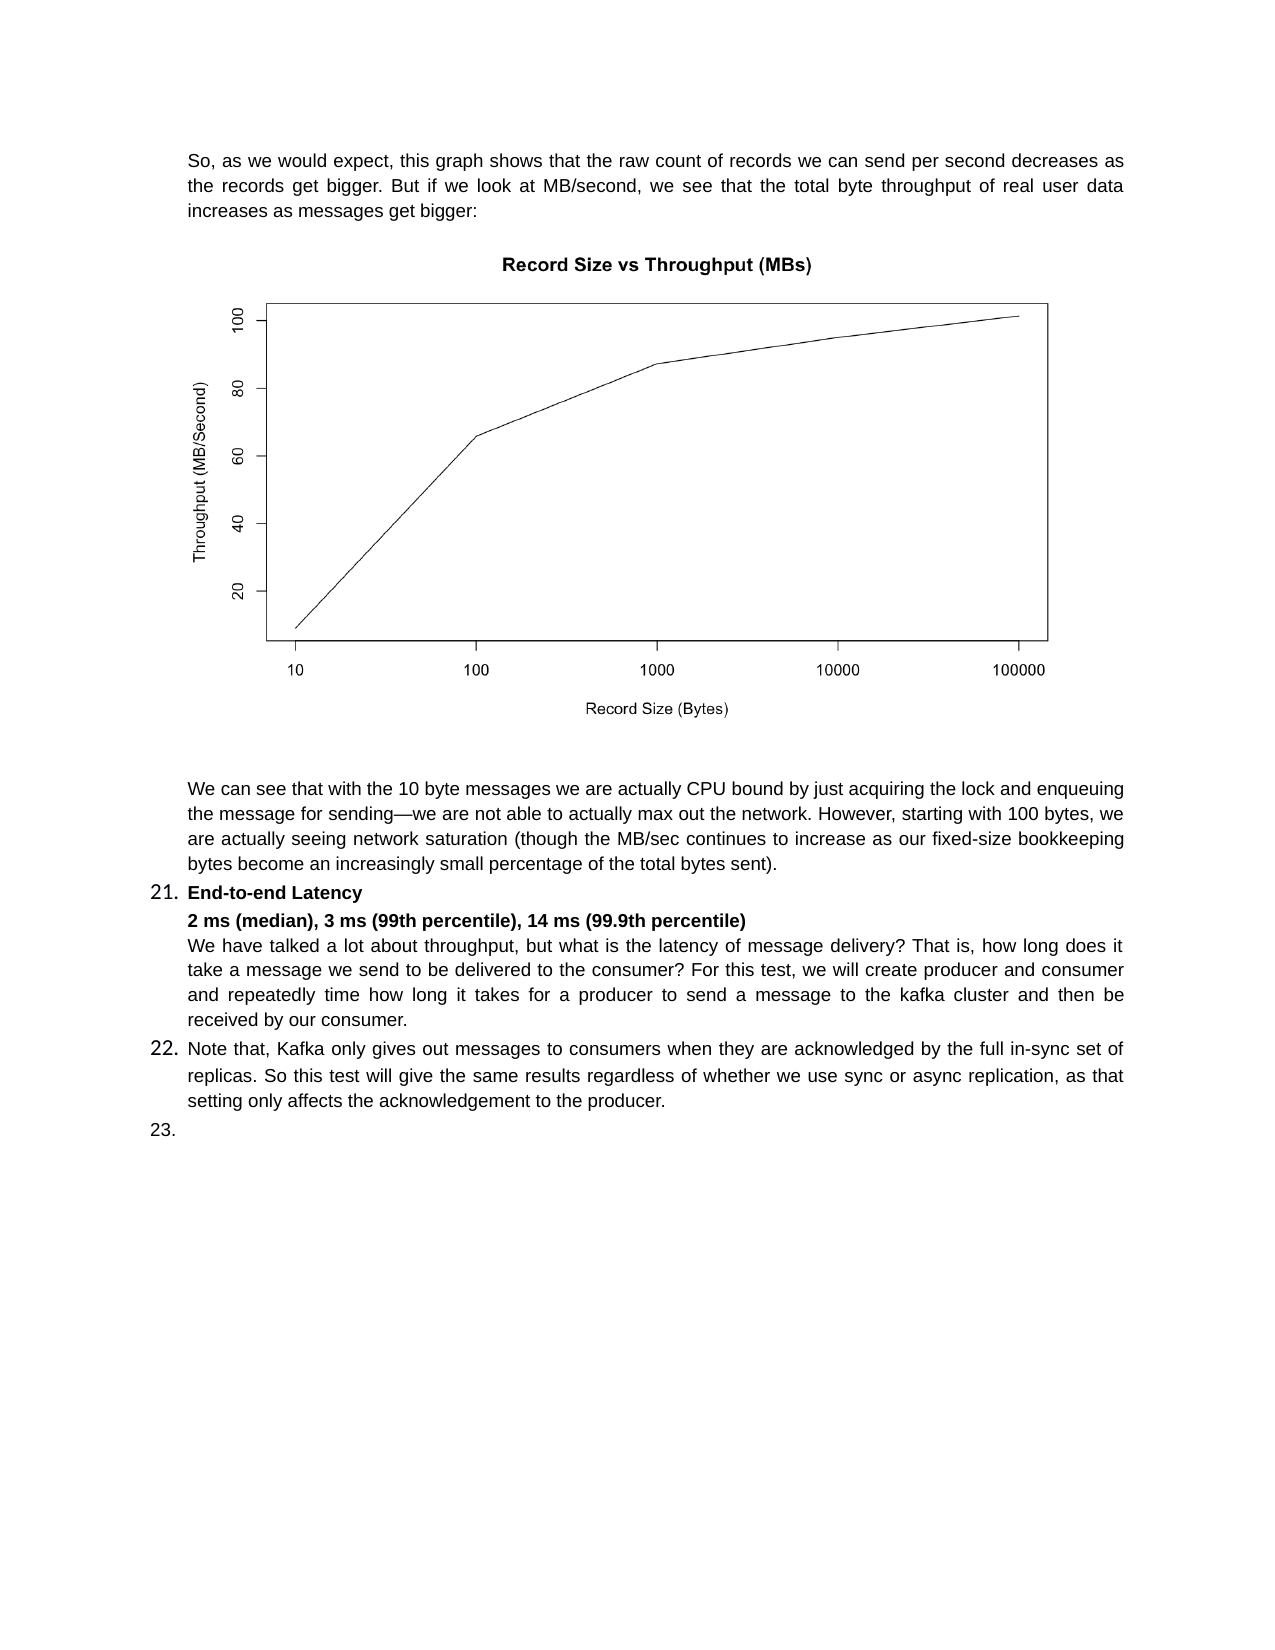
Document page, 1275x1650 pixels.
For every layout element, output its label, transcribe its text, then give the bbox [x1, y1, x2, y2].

list End-to-end Latency [150, 877, 1125, 905]
picture [187, 224, 1088, 739]
list We have talked a lot about throughput, but what is the latency of message delivery? That is, how long does it take a message we send to be delivered to the consumer? For this test, we will create producer and consumer and repeatedly time how long it takes for a producer to send a message to the kafka cluster and then be received by our consumer. [150, 934, 1125, 1030]
list So, as we would expect, this graph shows that the raw count of records we can send per second decreases as the records get bigger. But if we look at MB/second, we see that the total byte throughput of real user data increases as messages get bigger: [150, 150, 1125, 221]
list Note that, Kafka only gives out messages to consumers when they are acknowledged by the full in-sync set of replicas. So this test will give the same results regardless of whether we use sync or async replication, as that setting only affects the acknowledgement to the producer. [150, 1033, 1125, 1111]
list We can see that with the 10 byte messages we are actually CPU bound by just acquiring the lock and enqueuing the message for sending—we are not able to actually max out the network. However, starting with 100 bytes, we are actually seeing network saturation (though the MB/sec continues to increase as our fixed-size bookkeeping bytes become an increasingly small percentage of the total bytes sent). [150, 778, 1125, 874]
list 2 ms (median), 3 ms (99th percentile), 14 ms (99.9th percentile) [150, 909, 1125, 931]
